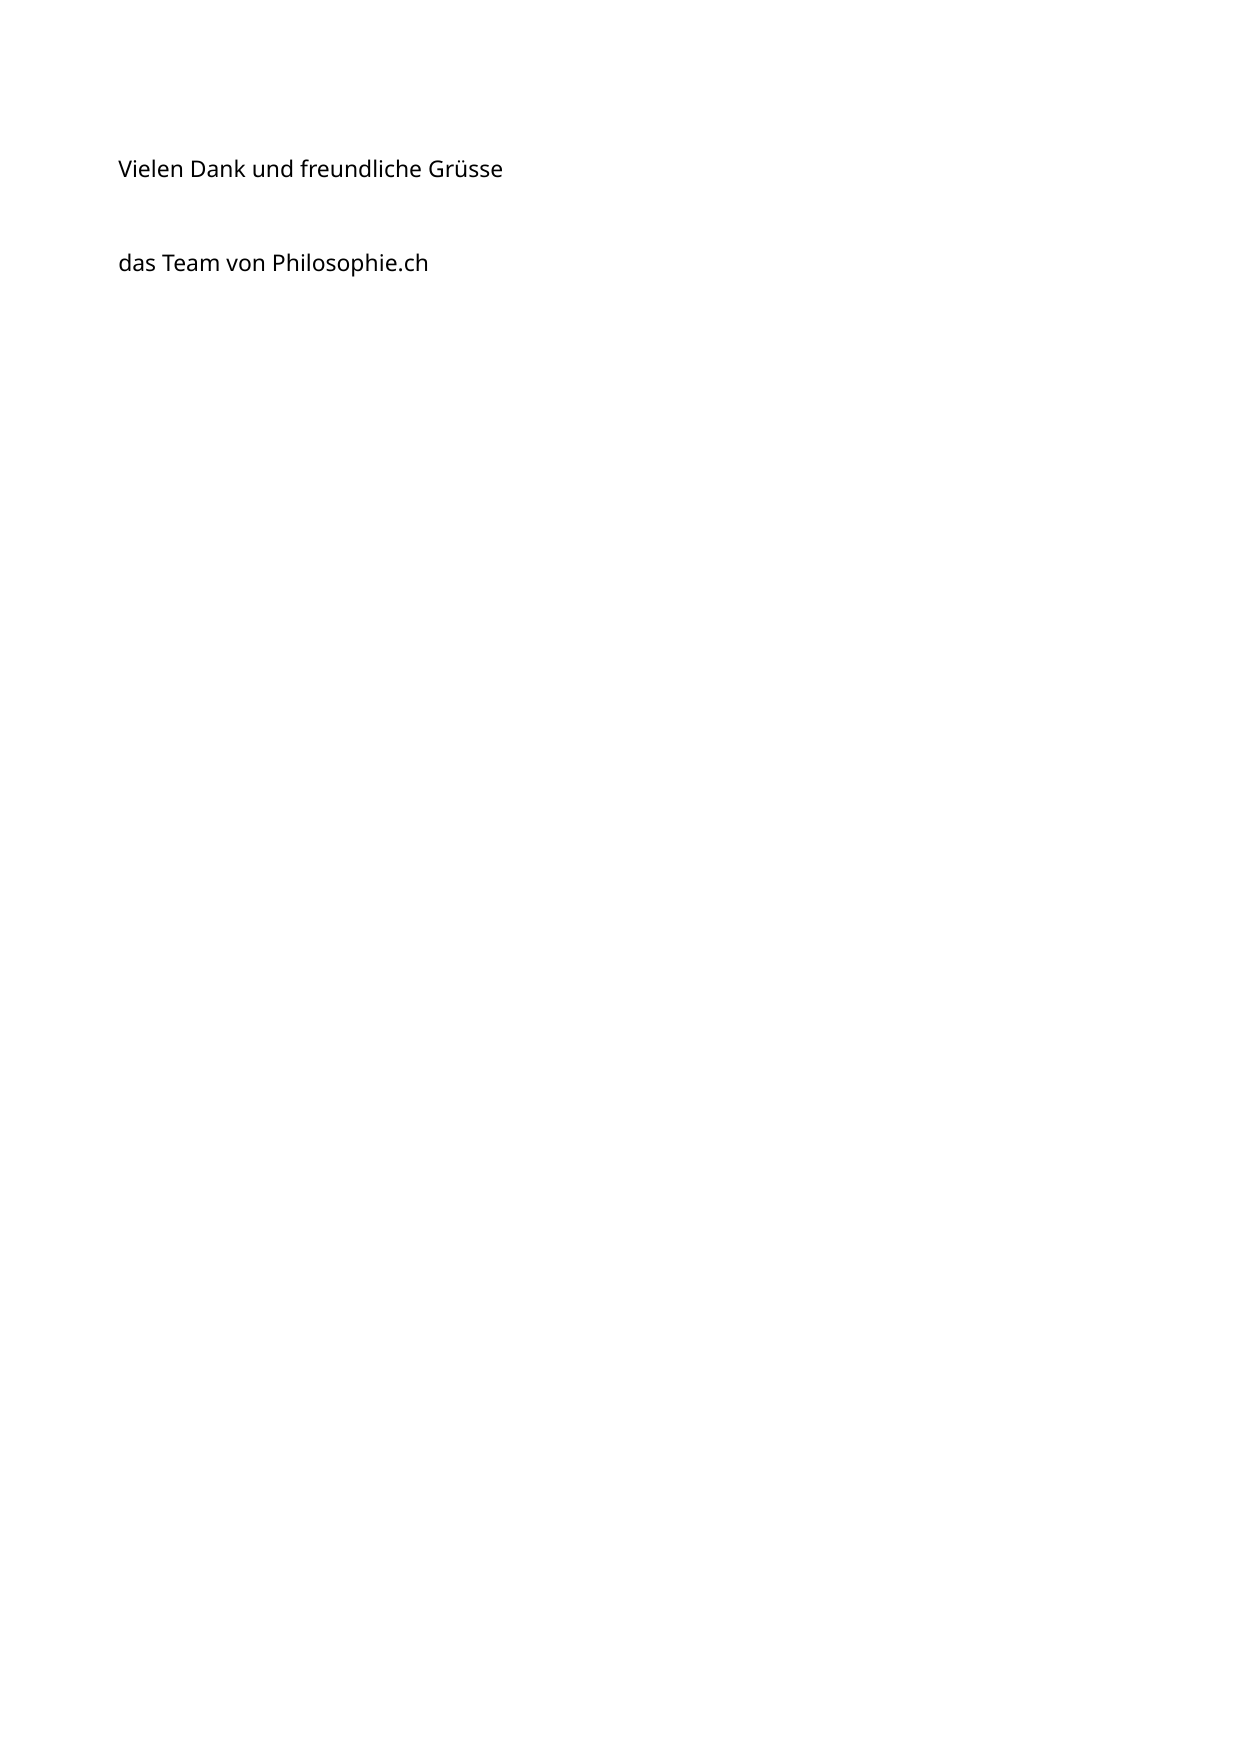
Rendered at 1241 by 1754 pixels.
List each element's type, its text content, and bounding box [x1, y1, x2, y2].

text das Team von Philosophie.ch [118, 247, 1122, 278]
text Vielen Dank und freundliche Grüsse [118, 153, 1122, 184]
